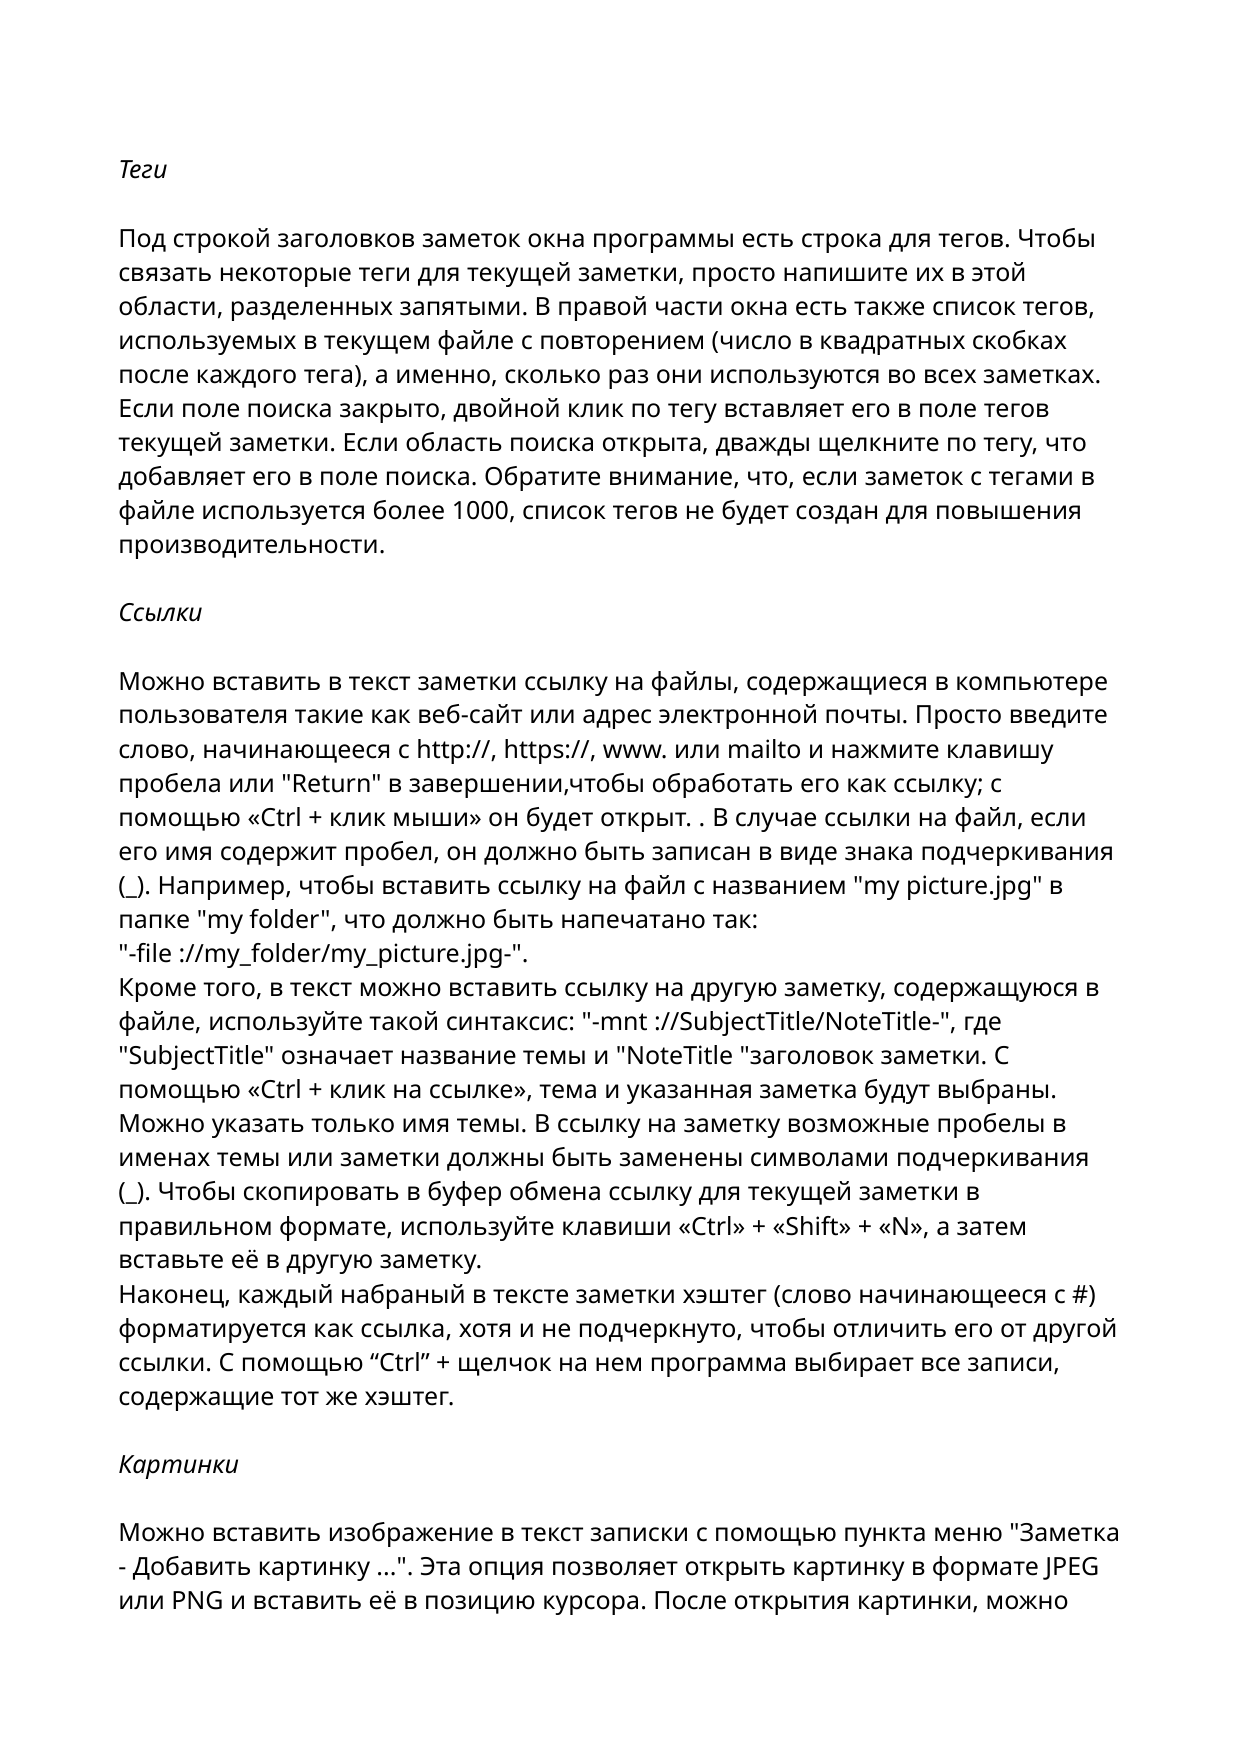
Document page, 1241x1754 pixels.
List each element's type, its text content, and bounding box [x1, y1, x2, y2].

text Можно вставить изображение в текст записки с помощью пункта меню "Заметка - Добавить картинку ...". Эта опция позволяет открыть картинку в формате JPEG или PNG и вставить её в позицию курсора. После открытия картинки, можно [118, 1515, 1122, 1617]
text пользователя такие как веб-сайт или адрес электронной почты. Просто введите слово, начинающееся с http://, https://, www. или mailto и нажмите клавишу пробела или "Return" в завершении,чтобы обработать его как ссылку; с помощью «Ctrl + клик мыши» он будет открыт. . В случае ссылки на файл, если его имя содержит пробел, он должно быть записан в виде знака подчеркивания (_). Например, чтобы вставить ссылку на файл с названием "my picture.jpg" в папке "my folder", что должно быть напечатано так: [118, 697, 1122, 936]
text "-file ://my_folder/my_picture.jpg-". [118, 936, 1122, 970]
text Под строкой заголовков заметок окна программы есть строка для тегов. Чтобы связать некоторые теги для текущей заметки, просто напишите их в этой области, разделенных запятыми. В правой части окна есть также список тегов, используемых в текущем файле с повторением (число в квадратных скобках после каждого тега), а именно, сколько раз они используются во всех заметках. Если поле поиска закрыто, двойной клик по тегу вставляет его в поле тегов текущей заметки. Если область поиска открыта, дважды щелкните по тегу, что добавляет его в поле поиска. Обратите внимание, что, если заметок с тегами в файле используется более 1000, список тегов не будет создан для повышения производительности. [118, 220, 1122, 561]
text Ссылки [118, 595, 1122, 629]
text Кроме того, в текст можно вставить ссылку на другую заметку, содержащуюся в файле, используйте такой синтаксис: "-mnt ://SubjectTitle/NoteTitle-", где "SubjectTitle" означает название темы и "NoteTitle "заголовок заметки. С помощью «Ctrl + клик на ссылке», тема и указанная заметка будут выбраны. Можно указать только имя темы. В ссылку на заметку возможные пробелы в именах темы или заметки должны быть заменены символами подчеркивания (_). Чтобы скопировать в буфер обмена ссылку для текущей заметки в правильном формате, используйте клавиши «Ctrl» + «Shift» + «N», а затем вставьте её в другую заметку. [118, 970, 1122, 1276]
text Наконец, каждый набраный в тексте заметки хэштег (слово начинающееся с #) форматируется как ссылка, хотя и не подчеркнуто, чтобы отличить его от другой ссылки. С помощью “Ctrl” + щелчок на нем программа выбирает все записи, содержащие тот же хэштег. [118, 1276, 1122, 1412]
text Картинки [118, 1447, 1122, 1481]
text Теги [118, 152, 1122, 186]
text Можно вставить в текст заметки ссылку на файлы, содержащиеся в компьютере [118, 663, 1122, 697]
